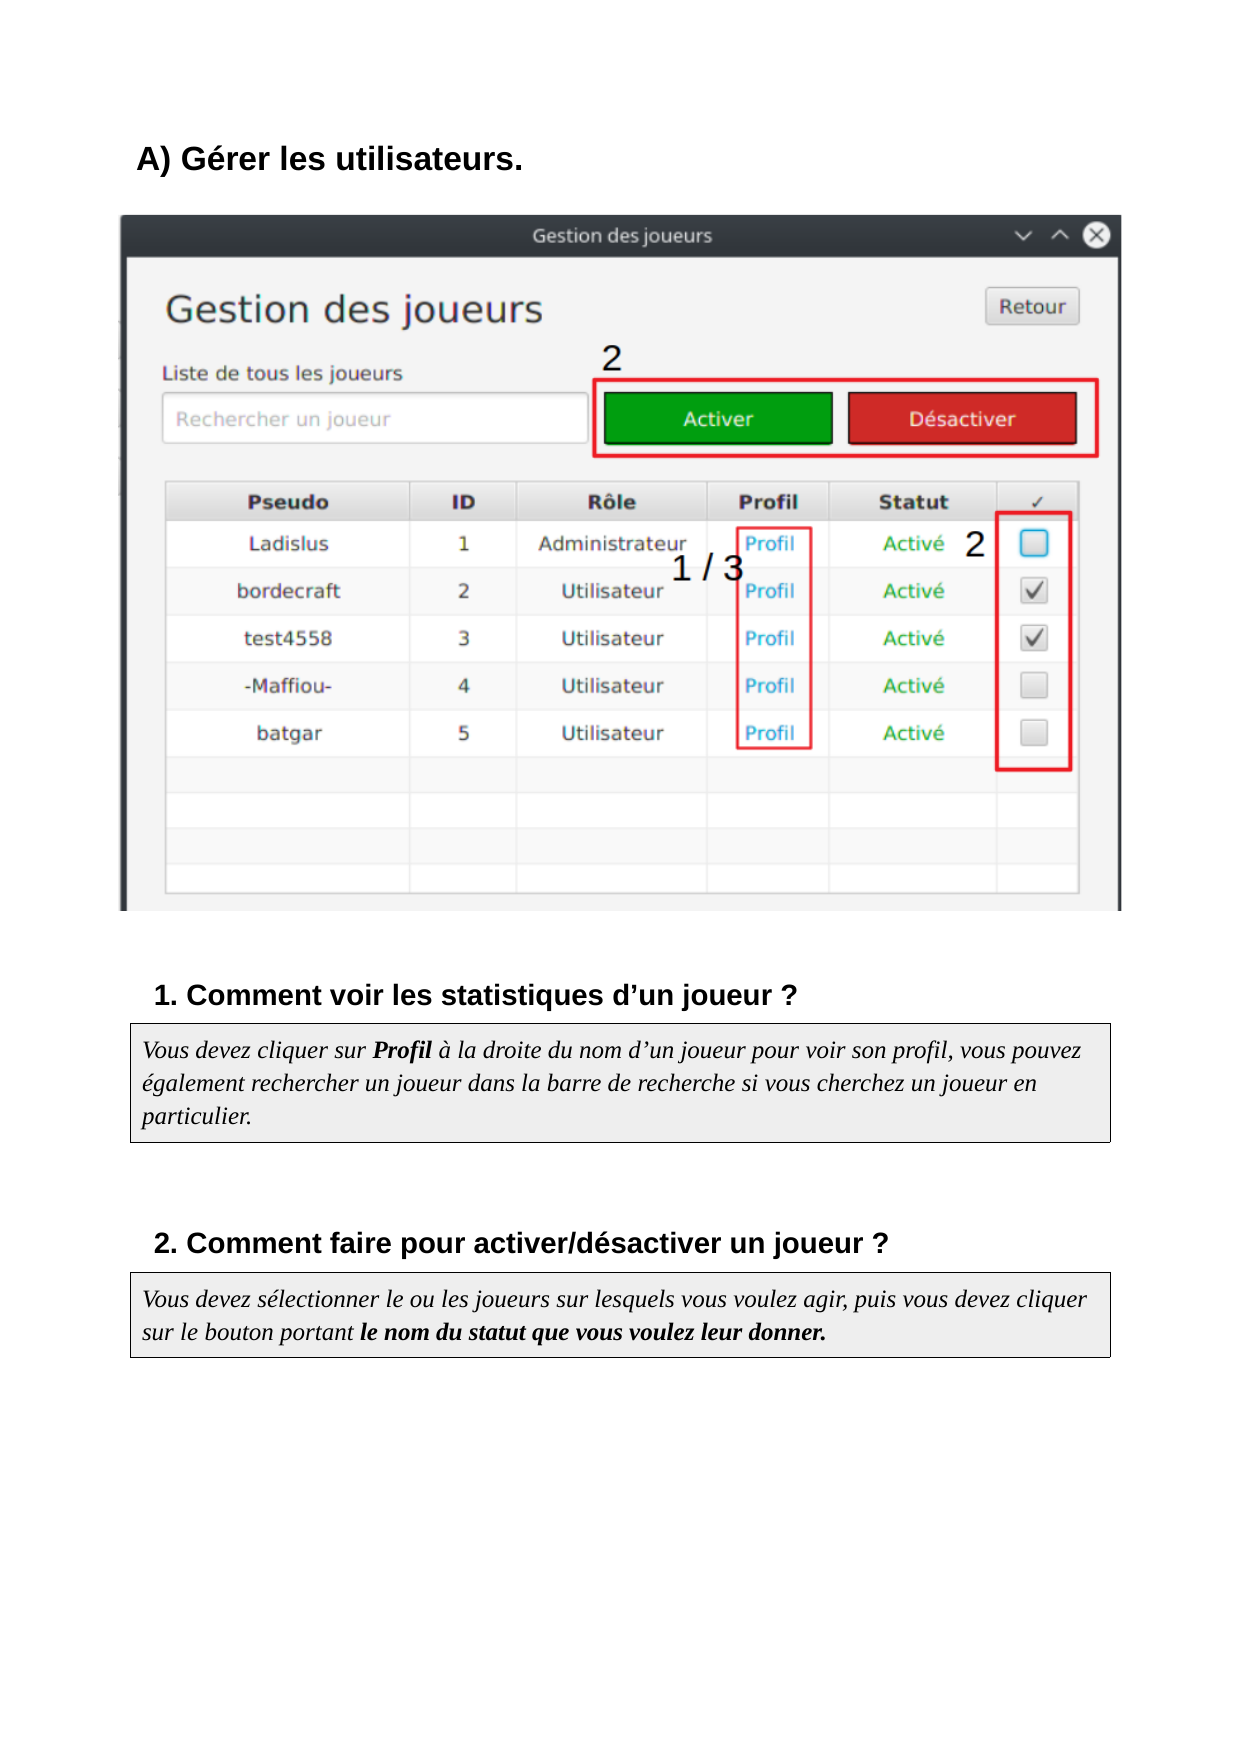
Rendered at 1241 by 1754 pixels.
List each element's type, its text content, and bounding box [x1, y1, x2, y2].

text Vous devez sélectionner le ou les joueurs sur lesquels vous voulez agir, puis vous devez cliquer sur le bouton portant le nom du statut que vous voulez leur donner. [131, 1273, 1110, 1357]
subtitle Comment voir les statistiques d’un joueur ? [118, 978, 1122, 1011]
subtitle Gérer les utilisateurs. [118, 139, 1122, 178]
picture [118, 213, 1123, 911]
subtitle Comment faire pour activer/désactiver un joueur ? [118, 1226, 1122, 1260]
text Vous devez cliquer sur Profil à la droite du nom d’un joueur pour voir son profil, vous pouvez également rechercher un joueur dans la barre de recherche si vous cherchez un joueur en particulier. [131, 1024, 1110, 1142]
